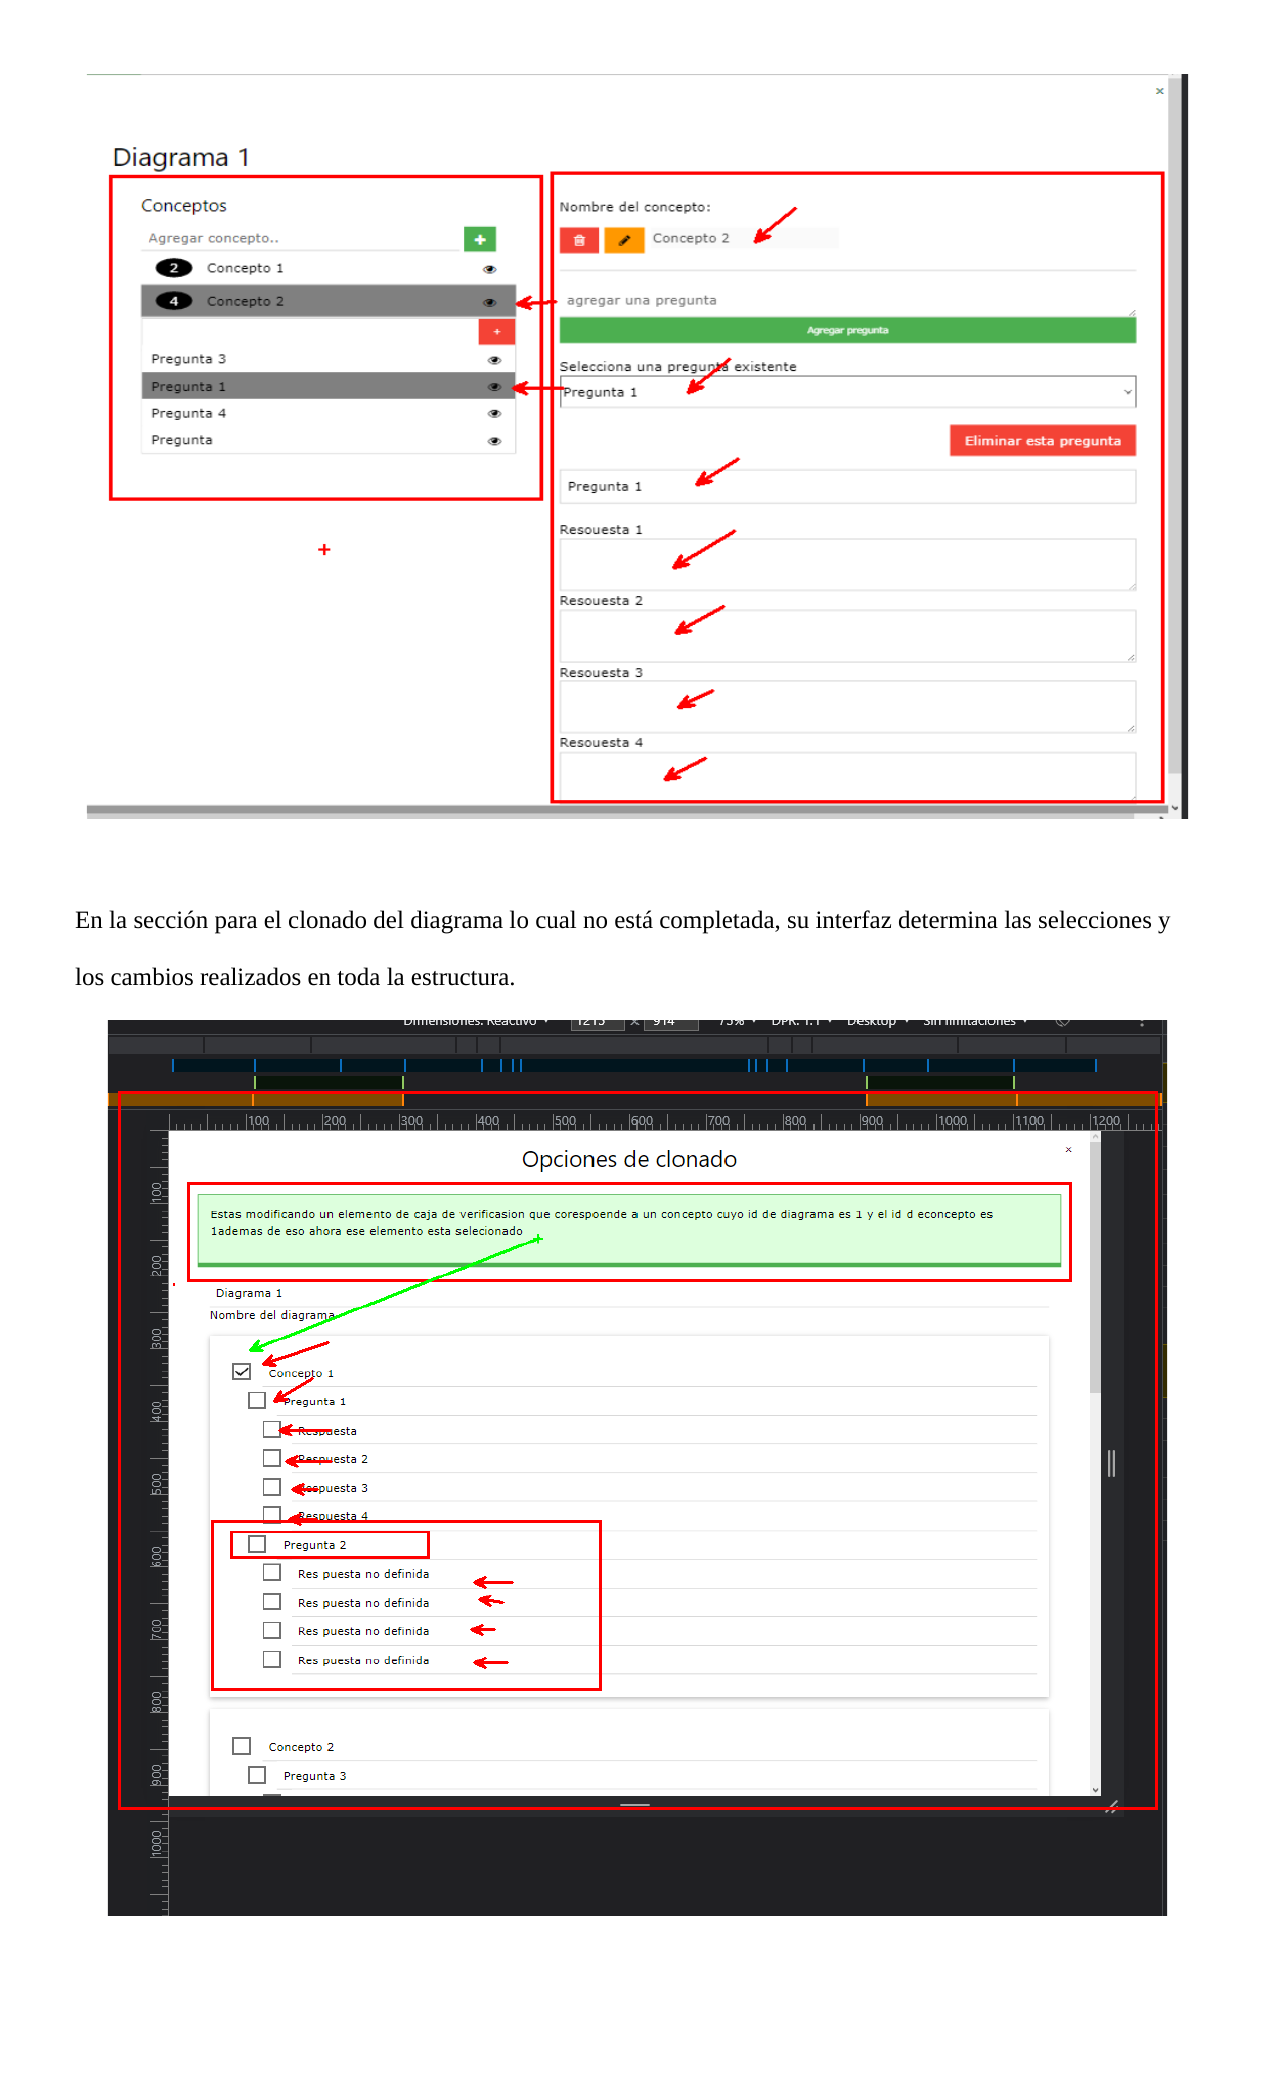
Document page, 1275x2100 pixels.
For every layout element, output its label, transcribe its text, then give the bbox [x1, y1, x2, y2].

picture [86, 74, 1189, 819]
picture [107, 1020, 1168, 1916]
text En la sección para el clonado del diagrama lo cual no está completada, su interfaz determina las selecciones y los cambios realizados en toda la estructura. [75, 905, 1200, 991]
